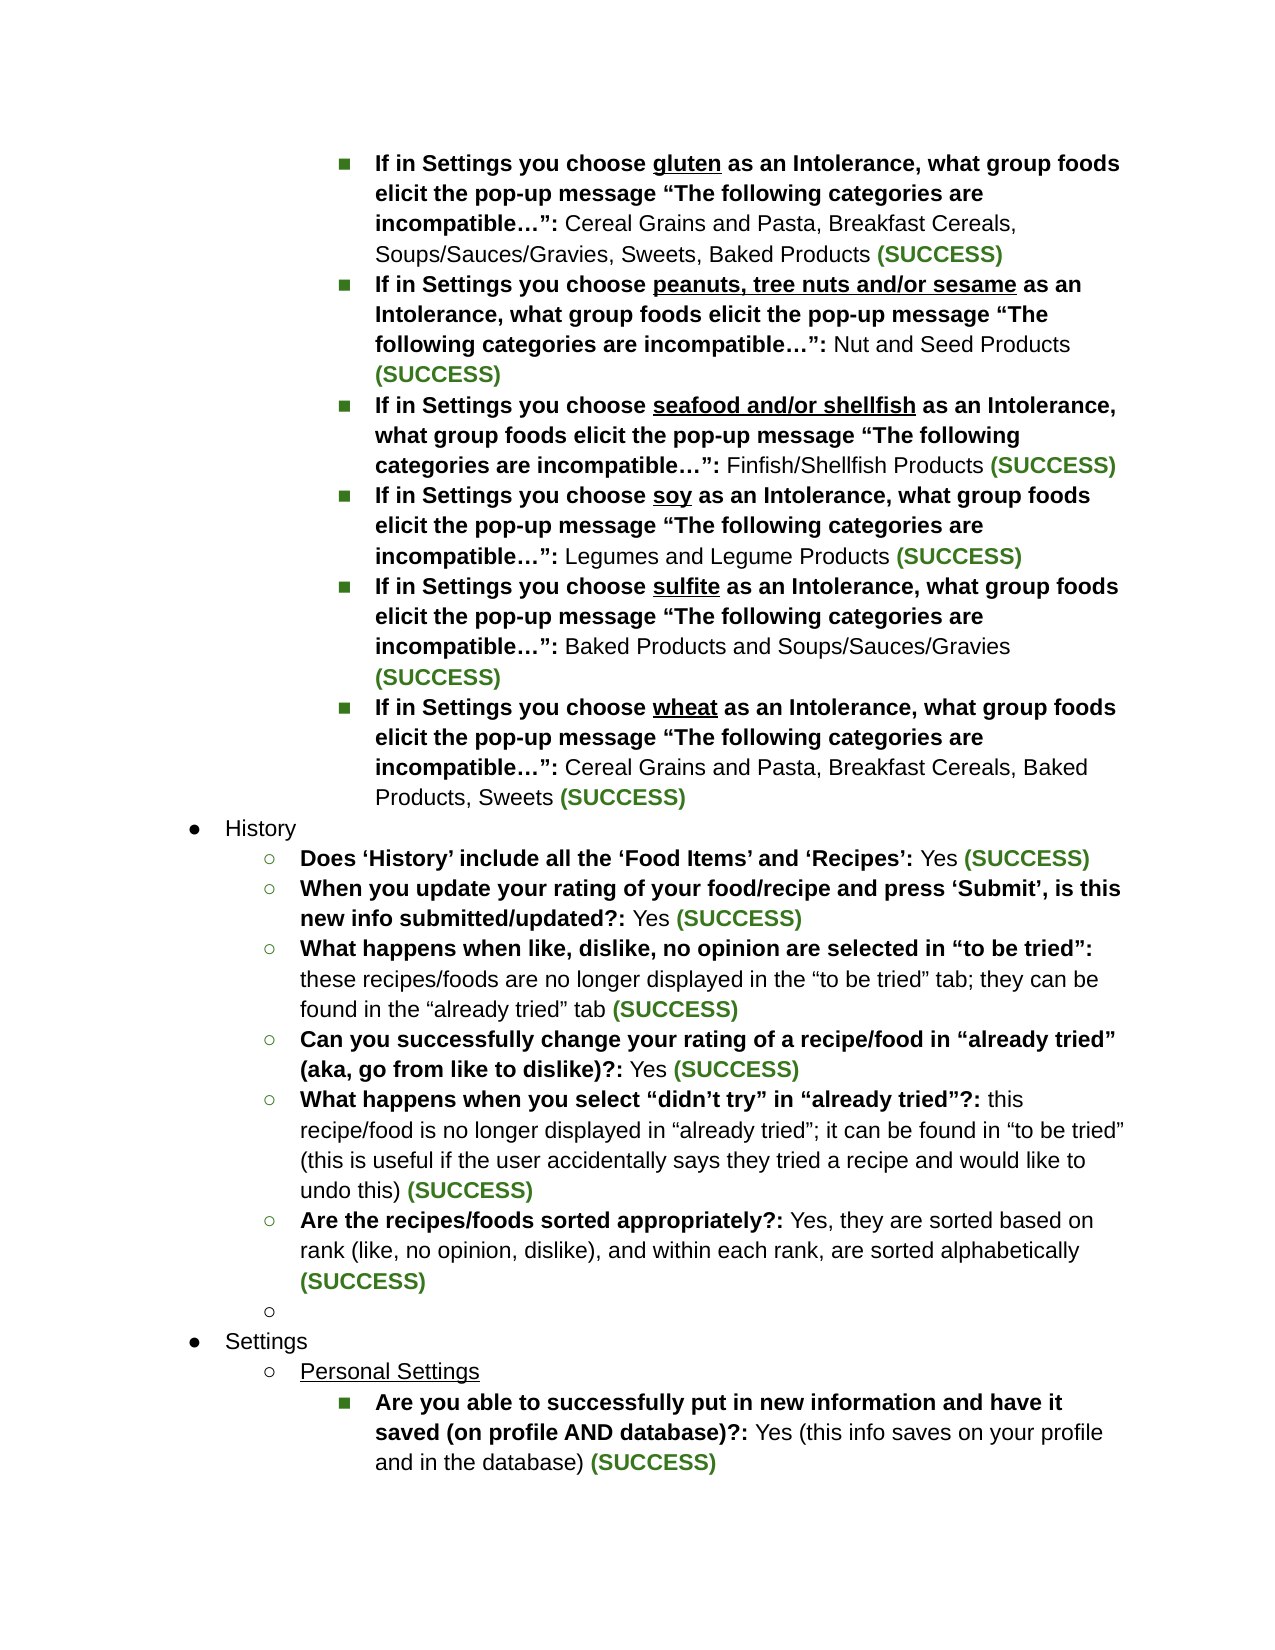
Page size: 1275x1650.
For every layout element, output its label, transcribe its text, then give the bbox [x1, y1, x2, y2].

list Does ‘History’ include all the ‘Food Items’ and ‘Recipes’: Yes (SUCCESS) [262, 845, 1125, 871]
list If in Settings you choose soy as an Intolerance, what group foods elicit the pop-up message “The following categories are incompatible…”: Legumes and Legume Products (SUCCESS) [337, 482, 1125, 569]
list What happens when like, dislike, no opinion are selected in “to be tried”: these recipes/foods are no longer displayed in the “to be tried” tab; they can be found in the “already tried” tab (SUCCESS) [262, 935, 1125, 1022]
list Settings [187, 1328, 1125, 1354]
list Are you able to successfully put in new information and have it saved (on profile AND database)?: Yes (this info saves on your profile and in the database) (SUCCESS) [337, 1388, 1125, 1475]
list When you update your rating of your food/recipe and press ‘Submit’, is this new info submitted/updated?: Yes (SUCCESS) [262, 875, 1125, 932]
list History [187, 814, 1125, 841]
list If in Settings you choose seafood and/or shellfish as an Intolerance, what group foods elicit the pop-up message “The following categories are incompatible…”: Finfish/Shellfish Products (SUCCESS) [337, 392, 1125, 478]
list If in Settings you choose sulfite as an Intolerance, what group foods elicit the pop-up message “The following categories are incompatible…”: Baked Products and Soups/Sauces/Gravies (SUCCESS) [337, 573, 1125, 690]
list If in Settings you choose peanuts, tree nuts and/or sesame as an Intolerance, what group foods elicit the pop-up message “The following categories are incompatible…”: Nut and Seed Products (SUCCESS) [337, 271, 1125, 388]
list If in Settings you choose gluten as an Intolerance, what group foods elicit the pop-up message “The following categories are incompatible…”: Cereal Grains and Pasta, Breakfast Cereals, Soups/Sauces/Gravies, Sweets, Baked Products (SUCCESS) [337, 150, 1125, 267]
list If in Settings you choose wheat as an Intolerance, what group foods elicit the pop-up message “The following categories are incompatible…”: Cereal Grains and Pasta, Breakfast Cereals, Baked Products, Sweets (SUCCESS) [337, 694, 1125, 811]
list Personal Settings [262, 1358, 1125, 1385]
list What happens when you select “didn’t try” in “already tried”?: this recipe/food is no longer displayed in “already tried”; it can be found in “to be tried” (this is useful if the user accidentally says they tried a recipe and would like to undo this) (SUCCESS) [262, 1086, 1125, 1203]
list Can you successfully change your rating of a recipe/food in “already tried” (aka, go from like to dislike)?: Yes (SUCCESS) [262, 1026, 1125, 1083]
list Are the recipes/foods sorted appropriately?: Yes, they are sorted based on rank (like, no opinion, dislike), and within each rank, are sorted alphabetically (SUCCESS) [262, 1207, 1125, 1294]
